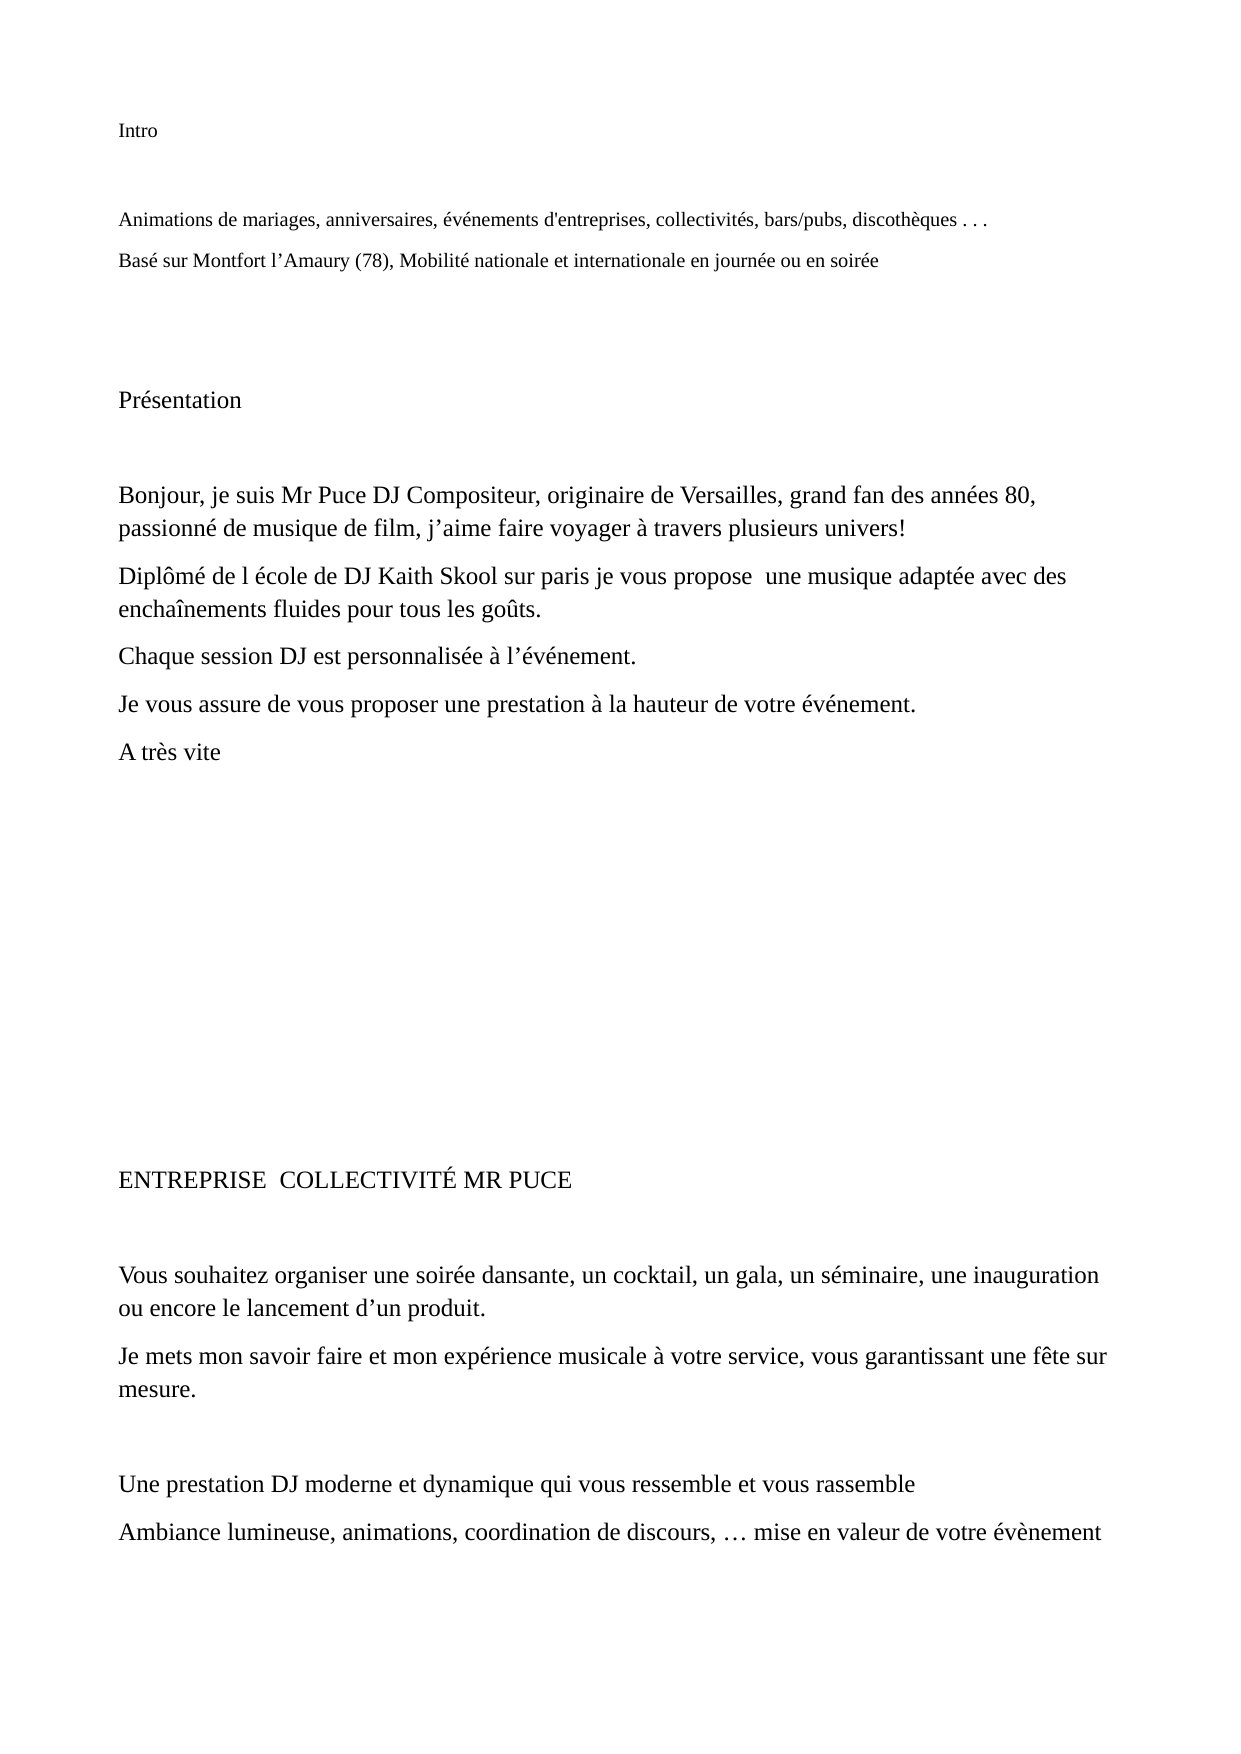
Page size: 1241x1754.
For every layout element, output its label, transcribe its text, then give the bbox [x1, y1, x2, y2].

text Vous souhaitez organiser une soirée dansante, un cocktail, un gala, un séminaire, une inauguration ou encore le lancement d’un produit. [118, 1260, 1122, 1322]
text Je vous assure de vous proposer une prestation à la hauteur de votre événement. [118, 689, 1122, 718]
text Une prestation DJ moderne et dynamique qui vous ressemble et vous rassemble [118, 1469, 1122, 1498]
text A très vite [118, 737, 1122, 765]
text Bonjour, je suis Mr Puce DJ Compositeur, originaire de Versailles, grand fan des années 80, passionné de musique de film, j’aime faire voyager à travers plusieurs univers! [118, 480, 1122, 542]
text Ambiance lumineuse, animations, coordination de discours, … mise en valeur de votre évènement [118, 1517, 1122, 1546]
text Je mets mon savoir faire et mon expérience musicale à votre service, vous garantissant une fête sur mesure. [118, 1341, 1122, 1403]
text Intro [118, 118, 1122, 141]
text ENTREPRISE COLLECTIVITÉ MR PUCE [118, 1165, 1122, 1194]
text Chaque session DJ est personnalisée à l’événement. [118, 641, 1122, 670]
text Présentation [118, 385, 1122, 414]
text Diplômé de l école de DJ Kaith Skool sur paris je vous propose une musique adaptée avec des enchaînements fluides pour tous les goûts. [118, 561, 1122, 623]
text Basé sur Montfort l’Amaury (78), Mobilité nationale et internationale en journée ou en soirée [118, 248, 1122, 272]
text Animations de mariages, anniversaires, événements d'entreprises, collectivités, bars/pubs, discothèques . . . [118, 207, 1122, 230]
